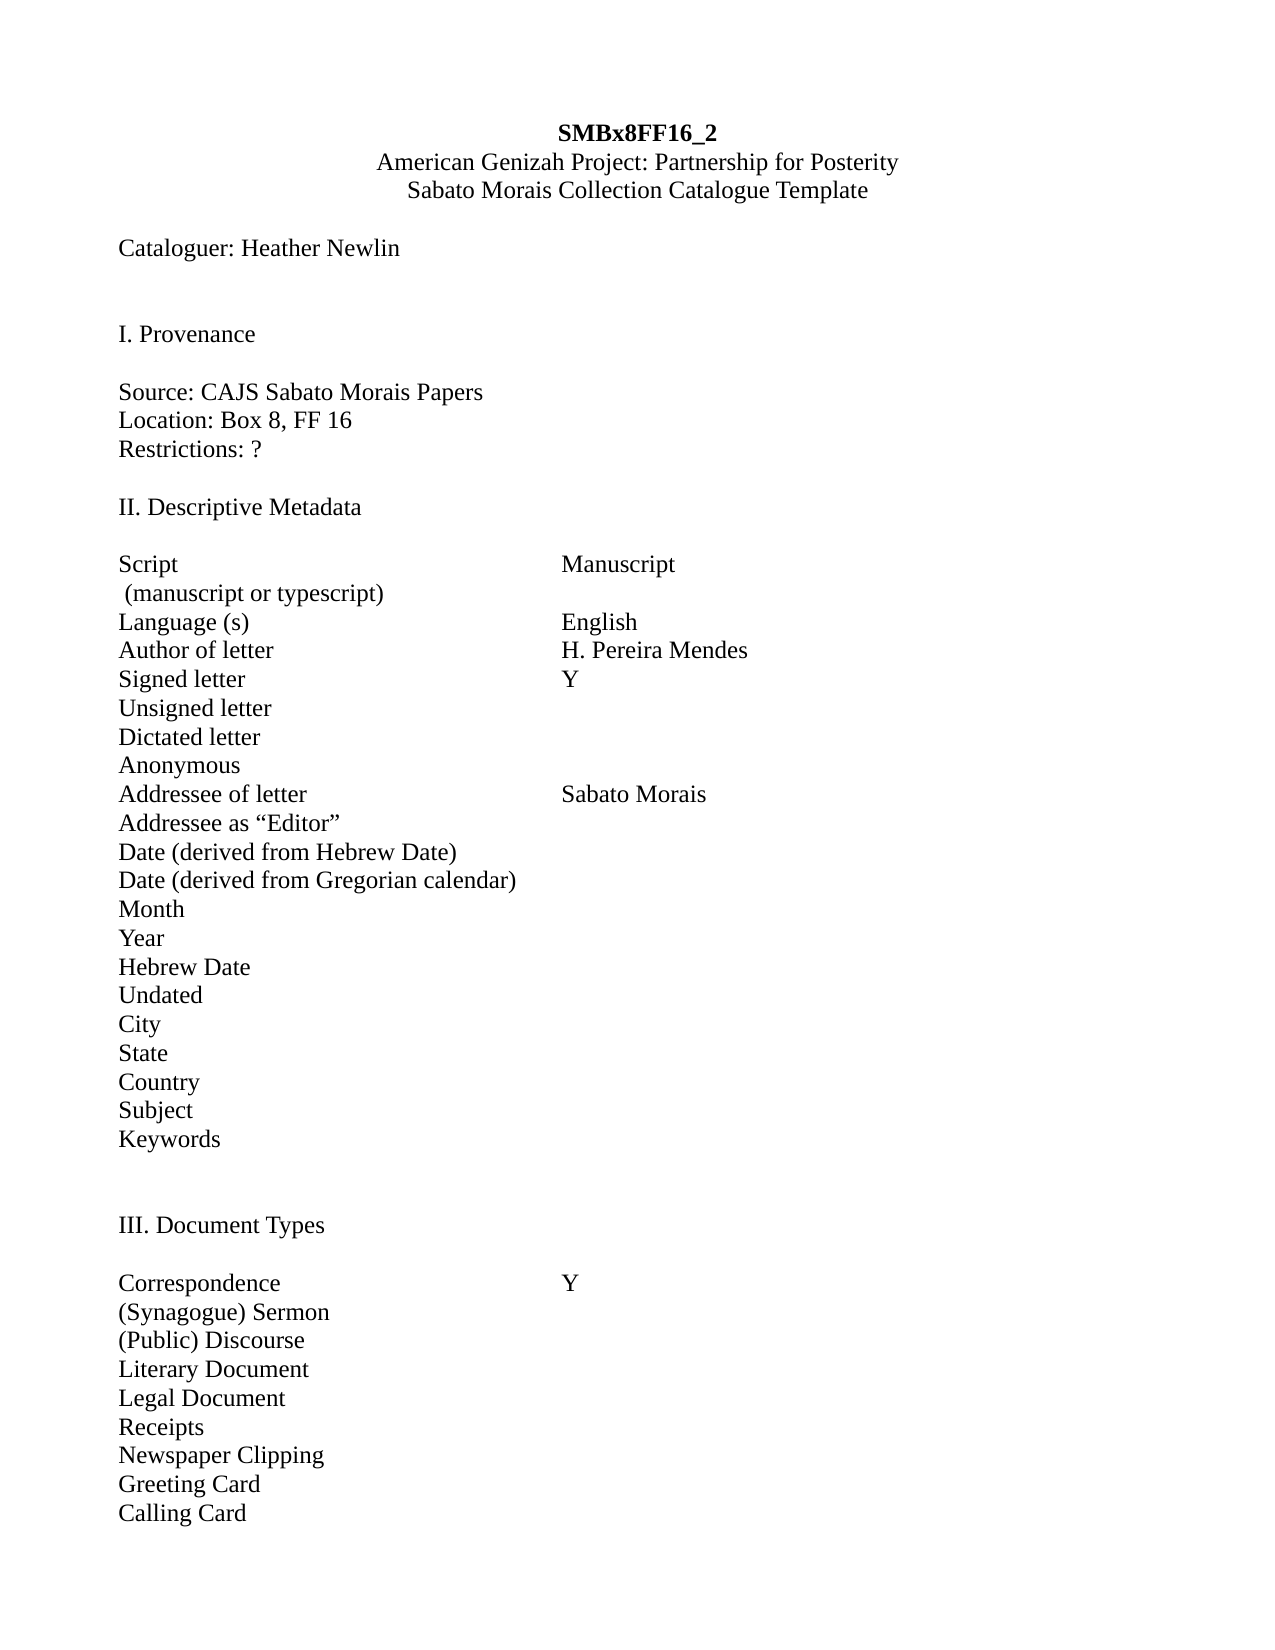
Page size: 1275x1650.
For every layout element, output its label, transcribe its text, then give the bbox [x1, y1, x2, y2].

text Calling Card [118, 1498, 1157, 1527]
text Source: CAJS Sabato Morais Papers [118, 377, 1157, 406]
text (Synagogue) Sermon [118, 1297, 1157, 1326]
text Addressee as “Editor” [118, 808, 1157, 837]
text Language (s) English [118, 607, 1157, 636]
text Correspondence Y [118, 1268, 1157, 1297]
text Greeting Card [118, 1469, 1157, 1498]
text American Genizah Project: Partnership for Posterity [118, 147, 1157, 176]
text Hebrew Date [118, 952, 1157, 981]
text Cataloguer: Heather Newlin [118, 233, 1157, 262]
text III. Document Types [118, 1211, 1157, 1239]
text Dictated letter [118, 722, 1157, 751]
text Unsigned letter [118, 693, 1157, 722]
text Location: Box 8, FF 16 [118, 406, 1157, 434]
text Newspaper Clipping [118, 1441, 1157, 1469]
text Receipts [118, 1412, 1157, 1441]
text Addressee of letter Sabato Morais [118, 779, 1157, 808]
text (Public) Discourse [118, 1326, 1157, 1354]
text Keywords [118, 1124, 1157, 1153]
text Country [118, 1067, 1157, 1096]
text Undated [118, 981, 1157, 1009]
text Month [118, 894, 1157, 923]
text Date (derived from Gregorian calendar) [118, 866, 1157, 894]
text Sabato Morais Collection Catalogue Template [118, 176, 1157, 204]
text (manuscript or typescript) [118, 578, 1157, 607]
text City [118, 1009, 1157, 1038]
text II. Descriptive Metadata [118, 492, 1157, 521]
text Restrictions: ? [118, 434, 1157, 463]
text Signed letter Y [118, 664, 1157, 693]
text Literary Document [118, 1354, 1157, 1383]
text Legal Document [118, 1383, 1157, 1412]
text Subject [118, 1096, 1157, 1124]
text Year [118, 923, 1157, 952]
text Script Manuscript [118, 549, 1157, 578]
text Author of letter H. Pereira Mendes [118, 636, 1157, 664]
text I. Provenance [118, 319, 1157, 348]
text Anonymous [118, 751, 1157, 779]
text SMBx8FF16_2 [118, 118, 1157, 147]
text State [118, 1038, 1157, 1067]
text Date (derived from Hebrew Date) [118, 837, 1157, 866]
